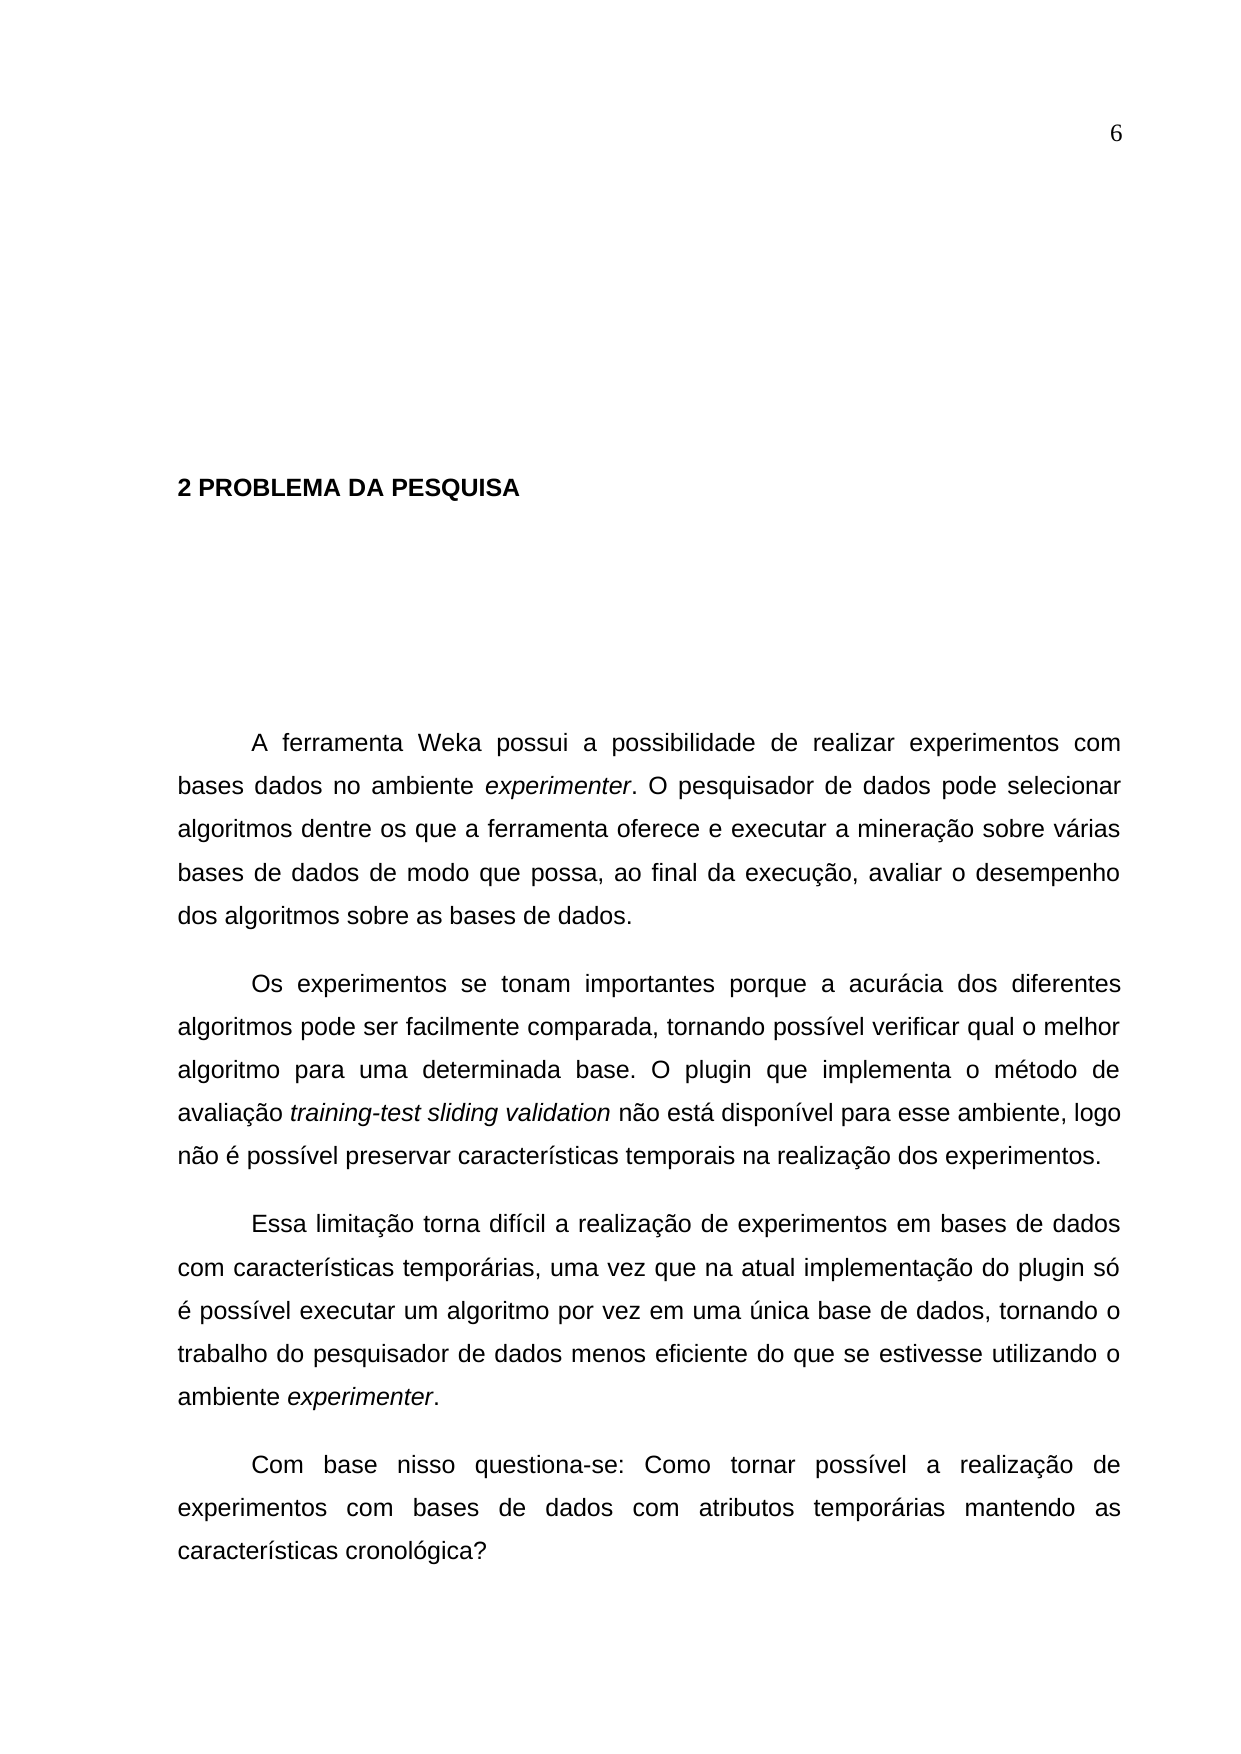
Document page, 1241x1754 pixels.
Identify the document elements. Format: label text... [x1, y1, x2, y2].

text Essa limitação torna difícil a realização de experimentos em bases de dados com características temporárias, uma vez que na atual implementação do plugin só é possível executar um algoritmo por vez em uma única base de dados, tornando o trabalho do pesquisador de dados menos eficiente do que se estivesse utilizando o ambiente experimenter. [177, 1209, 1122, 1411]
text A ferramenta Weka possui a possibilidade de realizar experimentos com bases dados no ambiente experimenter. O pesquisador de dados pode selecionar algoritmos dentre os que a ferramenta oferece e executar a mineração sobre várias bases de dados de modo que possa, ao final da execução, avaliar o desempenho dos algoritmos sobre as bases de dados. [177, 728, 1122, 929]
text Os experimentos se tonam importantes porque a acurácia dos diferentes algoritmos pode ser facilmente comparada, tornando possível verificar qual o melhor algoritmo para uma determinada base. O plugin que implementa o método de avaliação training-test sliding validation não está disponível para esse ambiente, logo não é possível preservar características temporais na realização dos experimentos. [177, 969, 1122, 1170]
text Com base nisso questiona-se: Como tornar possível a realização de experimentos com bases de dados com atributos temporárias mantendo as características cronológica? [177, 1450, 1122, 1565]
text 2 PROBLEMA DA PESQUISA [177, 472, 1122, 501]
